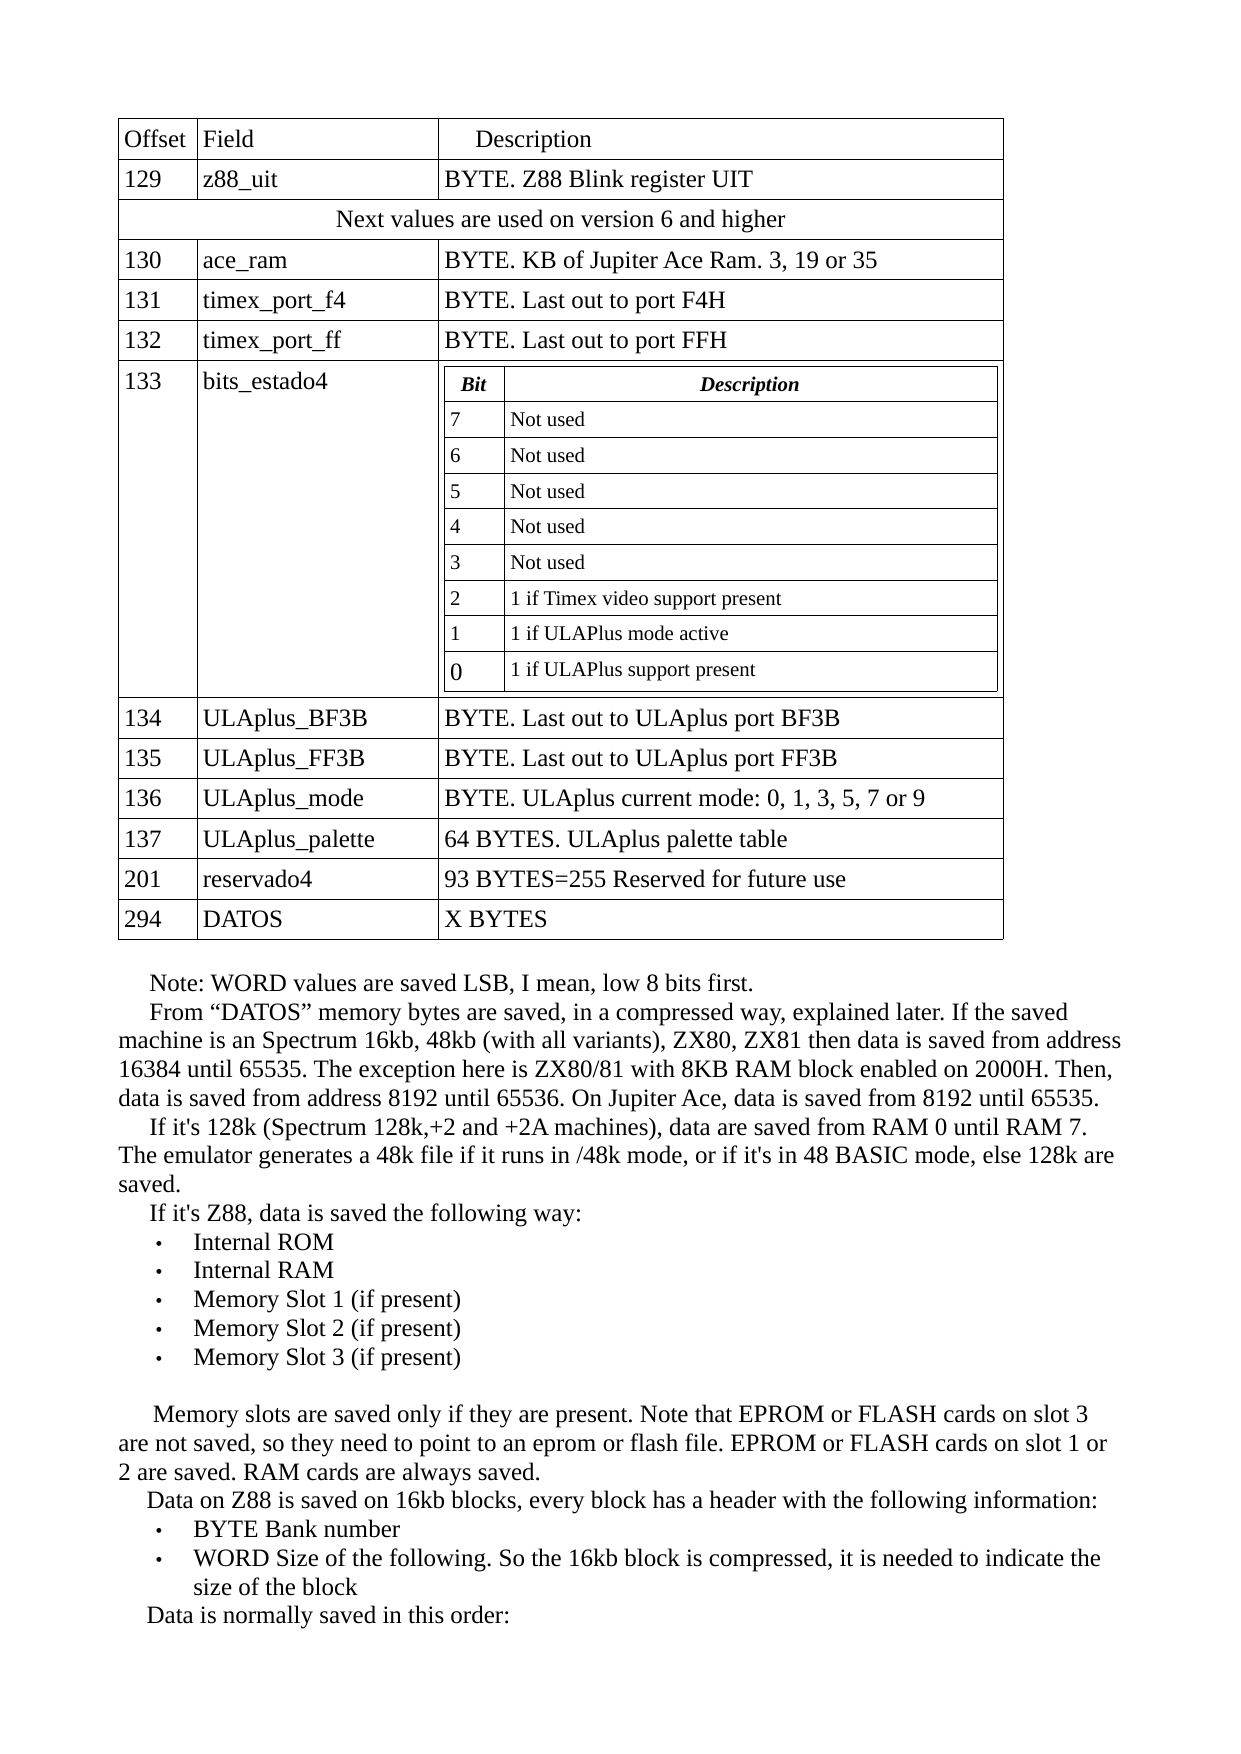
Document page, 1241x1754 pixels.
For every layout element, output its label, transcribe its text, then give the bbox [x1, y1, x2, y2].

table_cell 0 [445, 652, 504, 691]
table_header Description [439, 119, 1003, 158]
table_cell BYTE. Last out to ULAplus port FF3B [439, 739, 1003, 778]
table_cell 1 if ULAPlus mode active [505, 616, 997, 651]
table_cell 64 BYTES. ULAplus palette table [439, 819, 1003, 858]
table_cell 134 [119, 698, 197, 737]
text If it's Z88, data is saved the following way: [118, 1198, 1122, 1227]
table_cell BYTE. Z88 Blink register UIT [439, 160, 1003, 199]
table_cell 135 [119, 739, 197, 778]
table_cell bits_estado4 [198, 361, 438, 697]
table_cell 130 [119, 240, 197, 279]
table_cell 3 [445, 545, 504, 579]
table_cell BYTE. Last out to port FFH [439, 321, 1003, 360]
table_cell 1 [445, 616, 504, 651]
table_cell Not used [505, 402, 997, 437]
list Memory Slot 3 (if present) [156, 1342, 1122, 1370]
table_cell BYTE. ULAplus current mode: 0, 1, 3, 5, 7 or 9 [439, 779, 1003, 818]
list BYTE Bank number [156, 1514, 1122, 1543]
table_cell ULAplus_mode [198, 779, 438, 818]
text Data on Z88 is saved on 16kb blocks, every block has a header with the following information: [118, 1485, 1122, 1514]
table_cell Not used [505, 438, 997, 473]
table_cell Not used [505, 545, 997, 579]
table_cell 129 [119, 160, 197, 199]
list Memory Slot 2 (if present) [156, 1313, 1122, 1342]
table_cell 5 [445, 474, 504, 508]
table_cell X BYTES [439, 900, 1003, 939]
text Data is normally saved in this order: [118, 1600, 1122, 1629]
table_cell 93 BYTES=255 Reserved for future use [439, 859, 1003, 899]
table_header Description [505, 367, 997, 401]
list Memory Slot 1 (if present) [156, 1284, 1122, 1313]
table_cell 132 [119, 321, 197, 360]
table_header Bit [445, 367, 504, 401]
table_cell BYTE. KB of Jupiter Ace Ram. 3, 19 or 35 [439, 240, 1003, 279]
table_cell timex_port_f4 [198, 280, 438, 320]
table_cell 136 [119, 779, 197, 818]
table_cell z88_uit [198, 160, 438, 199]
table_cell 201 [119, 859, 197, 899]
list Internal ROM [156, 1227, 1122, 1255]
table_cell 6 [445, 438, 504, 473]
table_cell reservado4 [198, 859, 438, 899]
table_cell ULAplus_palette [198, 819, 438, 858]
table_cell [439, 361, 1003, 697]
table_header Offset [119, 119, 197, 158]
table_cell BYTE. Last out to ULAplus port BF3B [439, 698, 1003, 737]
table_cell DATOS [198, 900, 438, 939]
table_cell 2 [445, 581, 504, 615]
table_cell 4 [445, 509, 504, 544]
table_cell ULAplus_BF3B [198, 698, 438, 737]
table_cell ULAplus_FF3B [198, 739, 438, 778]
text Memory slots are saved only if they are present. Note that EPROM or FLASH cards on slot 3 are not saved, so they need to point to an eprom or flash file. EPROM or FLASH cards on slot 1 or 2 are saved. RAM cards are always saved. [118, 1399, 1122, 1485]
table_cell 1 if Timex video support present [505, 581, 997, 615]
table_cell Not used [505, 509, 997, 544]
text From “DATOS” memory bytes are saved, in a compressed way, explained later. If the saved machine is an Spectrum 16kb, 48kb (with all variants), ZX80, ZX81 then data is saved from address 16384 until 65535. The exception here is ZX80/81 with 8KB RAM block enabled on 2000H. Then, data is saved from address 8192 until 65536. On Jupiter Ace, data is saved from 8192 until 65535. [118, 997, 1122, 1112]
table_cell 7 [445, 402, 504, 437]
table_cell 294 [119, 900, 197, 939]
table_cell Next values are used on version 6 and higher [119, 200, 1003, 239]
table_cell ace_ram [198, 240, 438, 279]
list Internal RAM [156, 1255, 1122, 1284]
table_cell 137 [119, 819, 197, 858]
table_cell 1 if ULAPlus support present [505, 652, 997, 691]
table_cell 131 [119, 280, 197, 320]
text Note: WORD values are saved LSB, I mean, low 8 bits first. [118, 968, 1122, 997]
table_cell timex_port_ff [198, 321, 438, 360]
table_header Field [198, 119, 438, 158]
table_cell 133 [119, 361, 197, 697]
text If it's 128k (Spectrum 128k,+2 and +2A machines), data are saved from RAM 0 until RAM 7. The emulator generates a 48k file if it runs in /48k mode, or if it's in 48 BASIC mode, else 128k are saved. [118, 1112, 1122, 1198]
list WORD Size of the following. So the 16kb block is compressed, it is needed to indicate the size of the block [156, 1543, 1122, 1600]
table_cell BYTE. Last out to port F4H [439, 280, 1003, 320]
table_cell Not used [505, 474, 997, 508]
